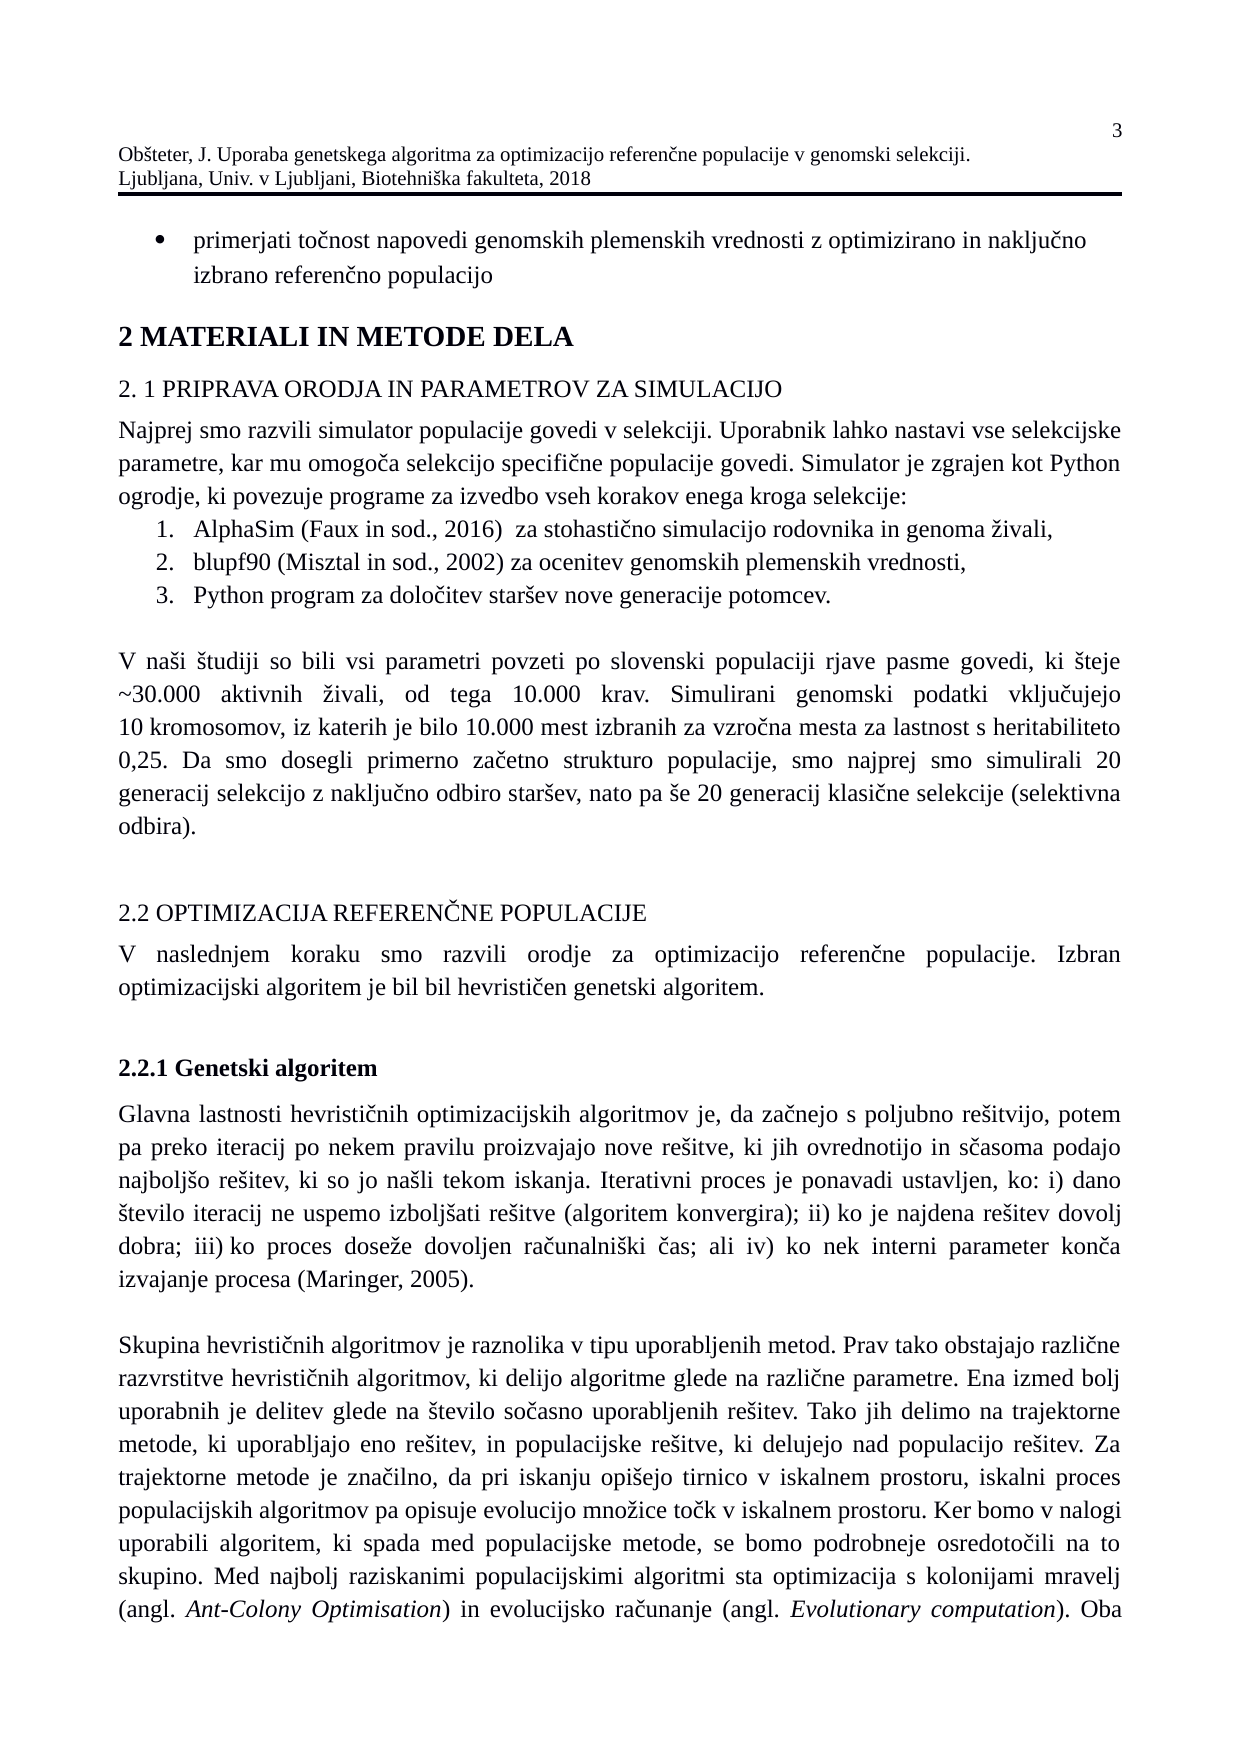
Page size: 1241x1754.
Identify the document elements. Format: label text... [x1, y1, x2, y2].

list Python program za določitev staršev nove generacije potomcev. [156, 580, 1122, 609]
text Skupina hevrističnih algoritmov je raznolika v tipu uporabljenih metod. Prav tako obstajajo različne razvrstitve hevrističnih algoritmov, ki delijo algoritme glede na različne parametre. Ena izmed bolj uporabnih je delitev glede na število sočasno uporabljenih rešitev. Tako jih delimo na trajektorne metode, ki uporabljajo eno rešitev, in populacijske rešitve, ki delujejo nad populacijo rešitev. Za trajektorne metode je značilno, da pri iskanju opišejo tirnico v iskalnem prostoru, iskalni proces populacijskih algoritmov pa opisuje evolucijo množice točk v iskalnem prostoru. Ker bomo v nalogi uporabili algoritem, ki spada med populacijske metode, se bomo podrobneje osredotočili na to skupino. Med najbolj raziskanimi populacijskimi algoritmi sta optimizacija s kolonijami mravelj (angl. Ant-Colony Optimisation) in evolucijsko računanje (angl. Evolutionary computation). Oba [118, 1330, 1122, 1623]
list AlphaSim (Faux in sod., 2016) za stohastično simulacijo rodovnika in genoma živali, [156, 514, 1122, 543]
list primerjati točnost napovedi genomskih plemenskih vrednosti z optimizirano in naključno izbrano referenčno populacijo [156, 226, 1122, 289]
text V naslednjem koraku smo razvili orodje za optimizacijo referenčne populacije. Izbran optimizacijski algoritem je bil bil hevrističen genetski algoritem. [118, 939, 1122, 1001]
subtitle 2.2.1 Genetski algoritem [118, 1053, 1122, 1082]
list blupf90 (Misztal in sod., 2002) za ocenitev genomskih plemenskih vrednosti, [156, 547, 1122, 576]
subtitle 2. 1 PRIPRAVA ORODJA IN PARAMETROV ZA SIMULACIJO [118, 374, 1122, 403]
text Najprej smo razvili simulator populacije govedi v selekciji. Uporabnik lahko nastavi vse selekcijske parametre, kar mu omogoča selekcijo specifične populacije govedi. Simulator je zgrajen kot Python ogrodje, ki povezuje programe za izvedbo vseh korakov enega kroga selekcije: [118, 415, 1122, 510]
subtitle 2 MATERIALI IN METODE DELA [118, 319, 1122, 353]
list Glavna lastnosti hevrističnih optimizacijskih algoritmov je, da začnejo s poljubno rešitvijo, potem pa preko iteracij po nekem pravilu proizvajajo nove rešitve, ki jih ovrednotijo in sčasoma podajo najboljšo rešitev, ki so jo našli tekom iskanja. Iterativni proces je ponavadi ustavljen, ko: i) dano število iteracij ne uspemo izboljšati rešitve (algoritem konvergira); ii) ko je najdena rešitev dovolj dobra; iii) ko proces doseže dovoljen računalniški čas; ali iv) ko nek interni parameter konča izvajanje procesa (Maringer, 2005). [118, 1099, 1122, 1292]
subtitle 2.2 OPTIMIZACIJA REFERENČNE POPULACIJE [118, 898, 1122, 927]
text V naši študiji so bili vsi parametri povzeti po slovenski populaciji rjave pasme govedi, ki šteje ~30.000 aktivnih živali, od tega 10.000 krav. Simulirani genomski podatki vključujejo 10 kromosomov, iz katerih je bilo 10.000 mest izbranih za vzročna mesta za lastnost s heritabiliteto 0,25. Da smo dosegli primerno začetno strukturo populacije, smo najprej smo simulirali 20 generacij selekcijo z naključno odbiro staršev, nato pa še 20 generacij klasične selekcije (selektivna odbira). [118, 646, 1122, 840]
